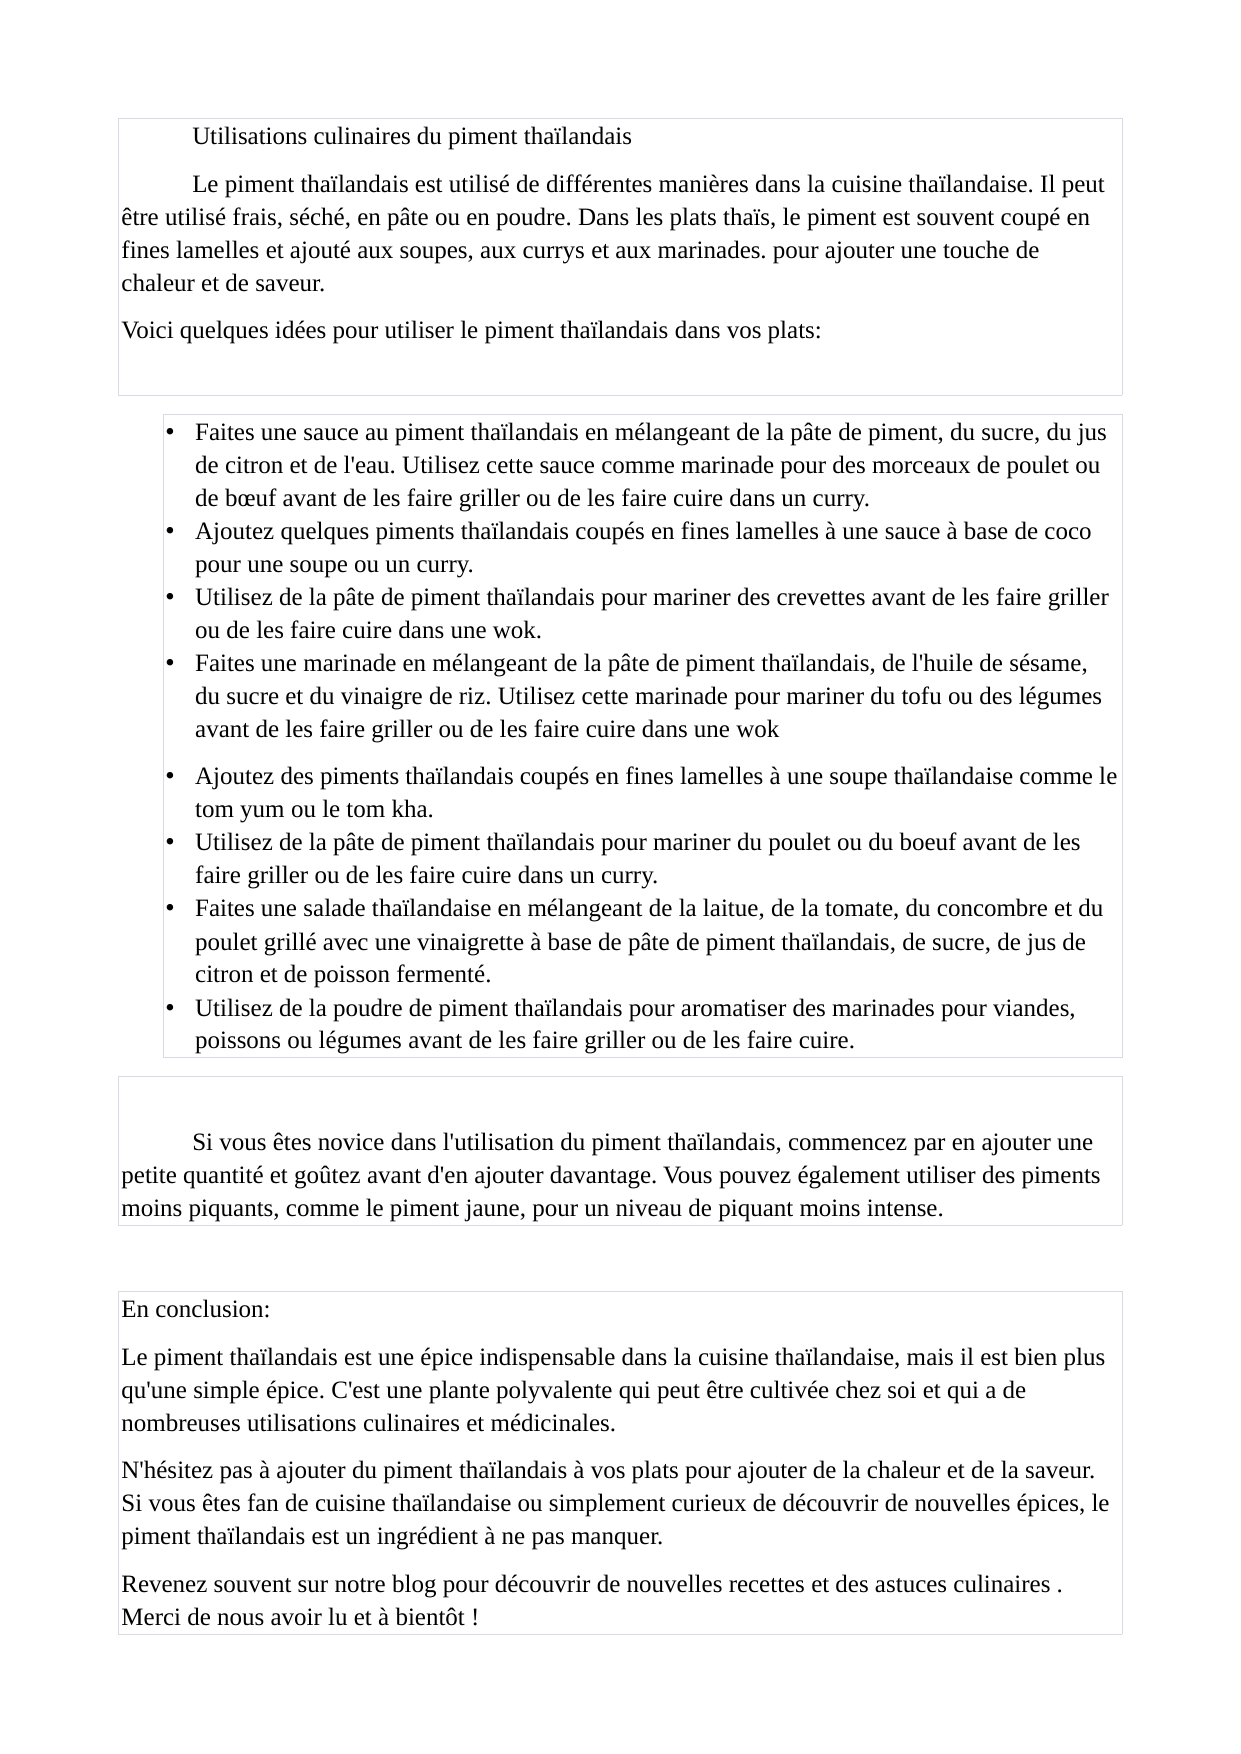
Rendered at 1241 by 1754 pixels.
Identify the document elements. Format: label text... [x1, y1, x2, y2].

text Le piment thaïlandais est une épice indispensable dans la cuisine thaïlandaise, mais il est bien plus qu'une simple épice. C'est une plante polyvalente qui peut être cultivée chez soi et qui a de nombreuses utilisations culinaires et médicinales. [119, 1339, 1122, 1437]
list Faites une salade thaïlandaise en mélangeant de la laitue, de la tomate, du concombre et du poulet grillé avec une vinaigrette à base de pâte de piment thaïlandais, de sucre, de jus de citron et de poisson fermenté. [164, 891, 1122, 988]
text En conclusion: [119, 1292, 1122, 1323]
text Voici quelques idées pour utiliser le piment thaïlandais dans vos plats: [119, 312, 1122, 344]
list Ajoutez quelques piments thaïlandais coupés en fines lamelles à une sauce à base de coco pour une soupe ou un curry. [164, 513, 1122, 577]
text Revenez souvent sur notre blog pour découvrir de nouvelles recettes et des astuces culinaires . Merci de nous avoir lu et à bientôt ! [119, 1566, 1122, 1634]
list Utilisez de la pâte de piment thaïlandais pour mariner des crevettes avant de les faire griller ou de les faire cuire dans une wok. [164, 579, 1122, 643]
text Le piment thaïlandais est utilisé de différentes manières dans la cuisine thaïlandaise. Il peut être utilisé frais, séché, en pâte ou en poudre. Dans les plats thaïs, le piment est souvent coupé en fines lamelles et ajouté aux soupes, aux currys et aux marinades. pour ajouter une touche de chaleur et de saveur. [119, 166, 1122, 297]
list Faites une marinade en mélangeant de la pâte de piment thaïlandais, de l'huile de sésame, du sucre et du vinaigre de riz. Utilisez cette marinade pour mariner du tofu ou des légumes avant de les faire griller ou de les faire cuire dans une wok [164, 645, 1122, 743]
text Si vous êtes novice dans l'utilisation du piment thaïlandais, commencez par en ajouter une petite quantité et goûtez avant d'en ajouter davantage. Vous pouvez également utiliser des piments moins piquants, comme le piment jaune, pour un niveau de piquant moins intense. [119, 1124, 1122, 1225]
list Utilisez de la pâte de piment thaïlandais pour mariner du poulet ou du boeuf avant de les faire griller ou de les faire cuire dans un curry. [164, 824, 1122, 889]
list Faites une sauce au piment thaïlandais en mélangeant de la pâte de piment, du sucre, du jus de citron et de l'eau. Utilisez cette sauce comme marinade pour des morceaux de poulet ou de bœuf avant de les faire griller ou de les faire cuire dans un curry. [164, 415, 1122, 511]
text N'hésitez pas à ajouter du piment thaïlandais à vos plats pour ajouter de la chaleur et de la saveur. Si vous êtes fan de cuisine thaïlandaise ou simplement curieux de découvrir de nouvelles épices, le piment thaïlandais est un ingrédient à ne pas manquer. [119, 1452, 1122, 1550]
text Utilisations culinaires du piment thaïlandais [119, 119, 1122, 150]
list Utilisez de la poudre de piment thaïlandais pour aromatiser des marinades pour viandes, poissons ou légumes avant de les faire griller ou de les faire cuire. [164, 989, 1122, 1057]
list Ajoutez des piments thaïlandais coupés en fines lamelles à une soupe thaïlandaise comme le tom yum ou le tom kha. [164, 758, 1122, 823]
